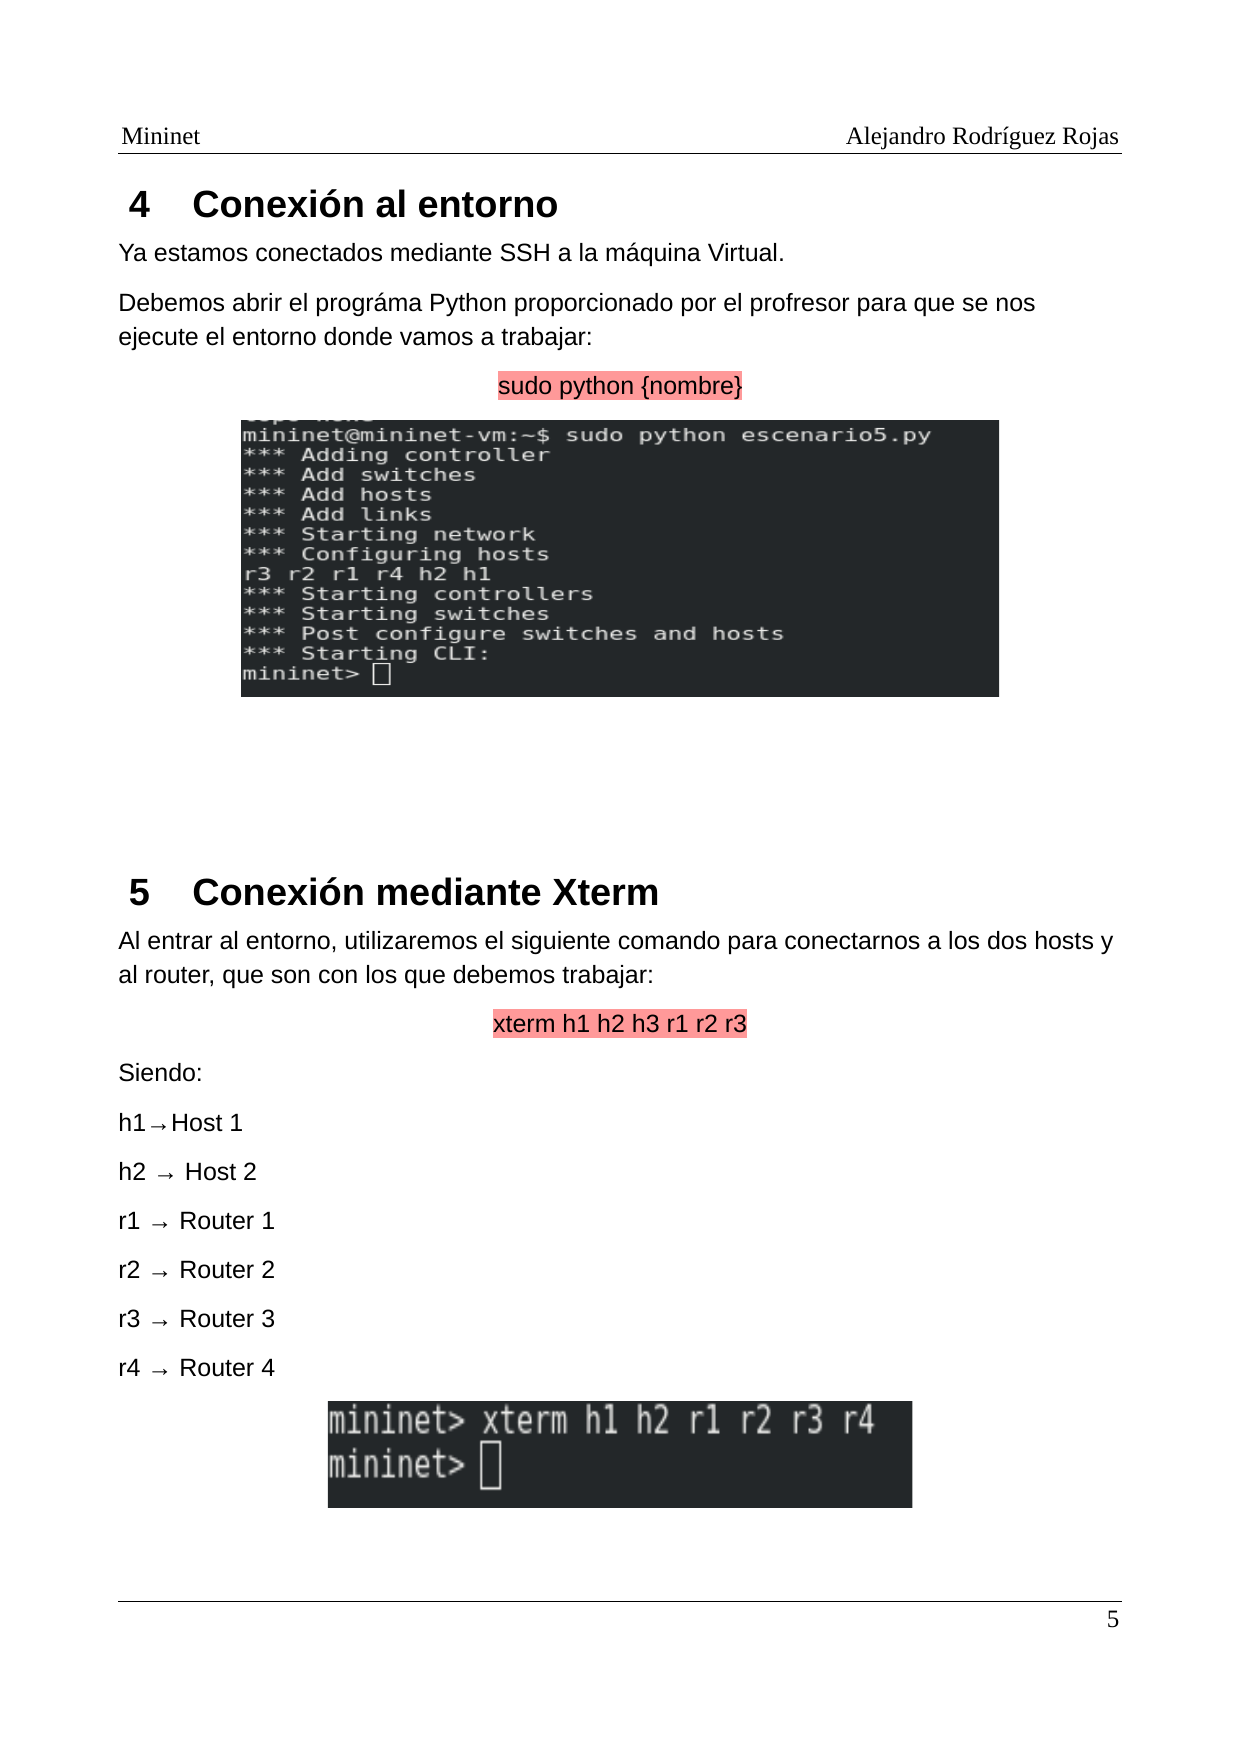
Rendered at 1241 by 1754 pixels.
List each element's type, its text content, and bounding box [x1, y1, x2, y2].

subtitle Conexión al entorno [118, 182, 1122, 226]
text xterm h1 h2 h3 r1 r2 r3 [118, 1009, 1122, 1038]
text Al entrar al entorno, utilizaremos el siguiente comando para conectarnos a los dos hosts y al router, que son con los que debemos trabajar: [118, 926, 1122, 989]
text Ya estamos conectados mediante SSH a la máquina Virtual. [118, 238, 1122, 267]
text sudo python {nombre} [118, 371, 1122, 400]
text r4 → Router 4 [118, 1353, 1122, 1382]
text Siendo: [118, 1058, 1122, 1087]
text r1 → Router 1 [118, 1206, 1122, 1234]
text r3 → Router 3 [118, 1304, 1122, 1332]
text r2 → Router 2 [118, 1255, 1122, 1283]
text Debemos abrir el prográma Python proporcionado por el profresor para que se nos ejecute el entorno donde vamos a trabajar: [118, 287, 1122, 351]
text h2 → Host 2 [118, 1157, 1122, 1185]
text h1→Host 1 [118, 1107, 1122, 1136]
subtitle Conexión mediante Xterm [118, 870, 1122, 913]
